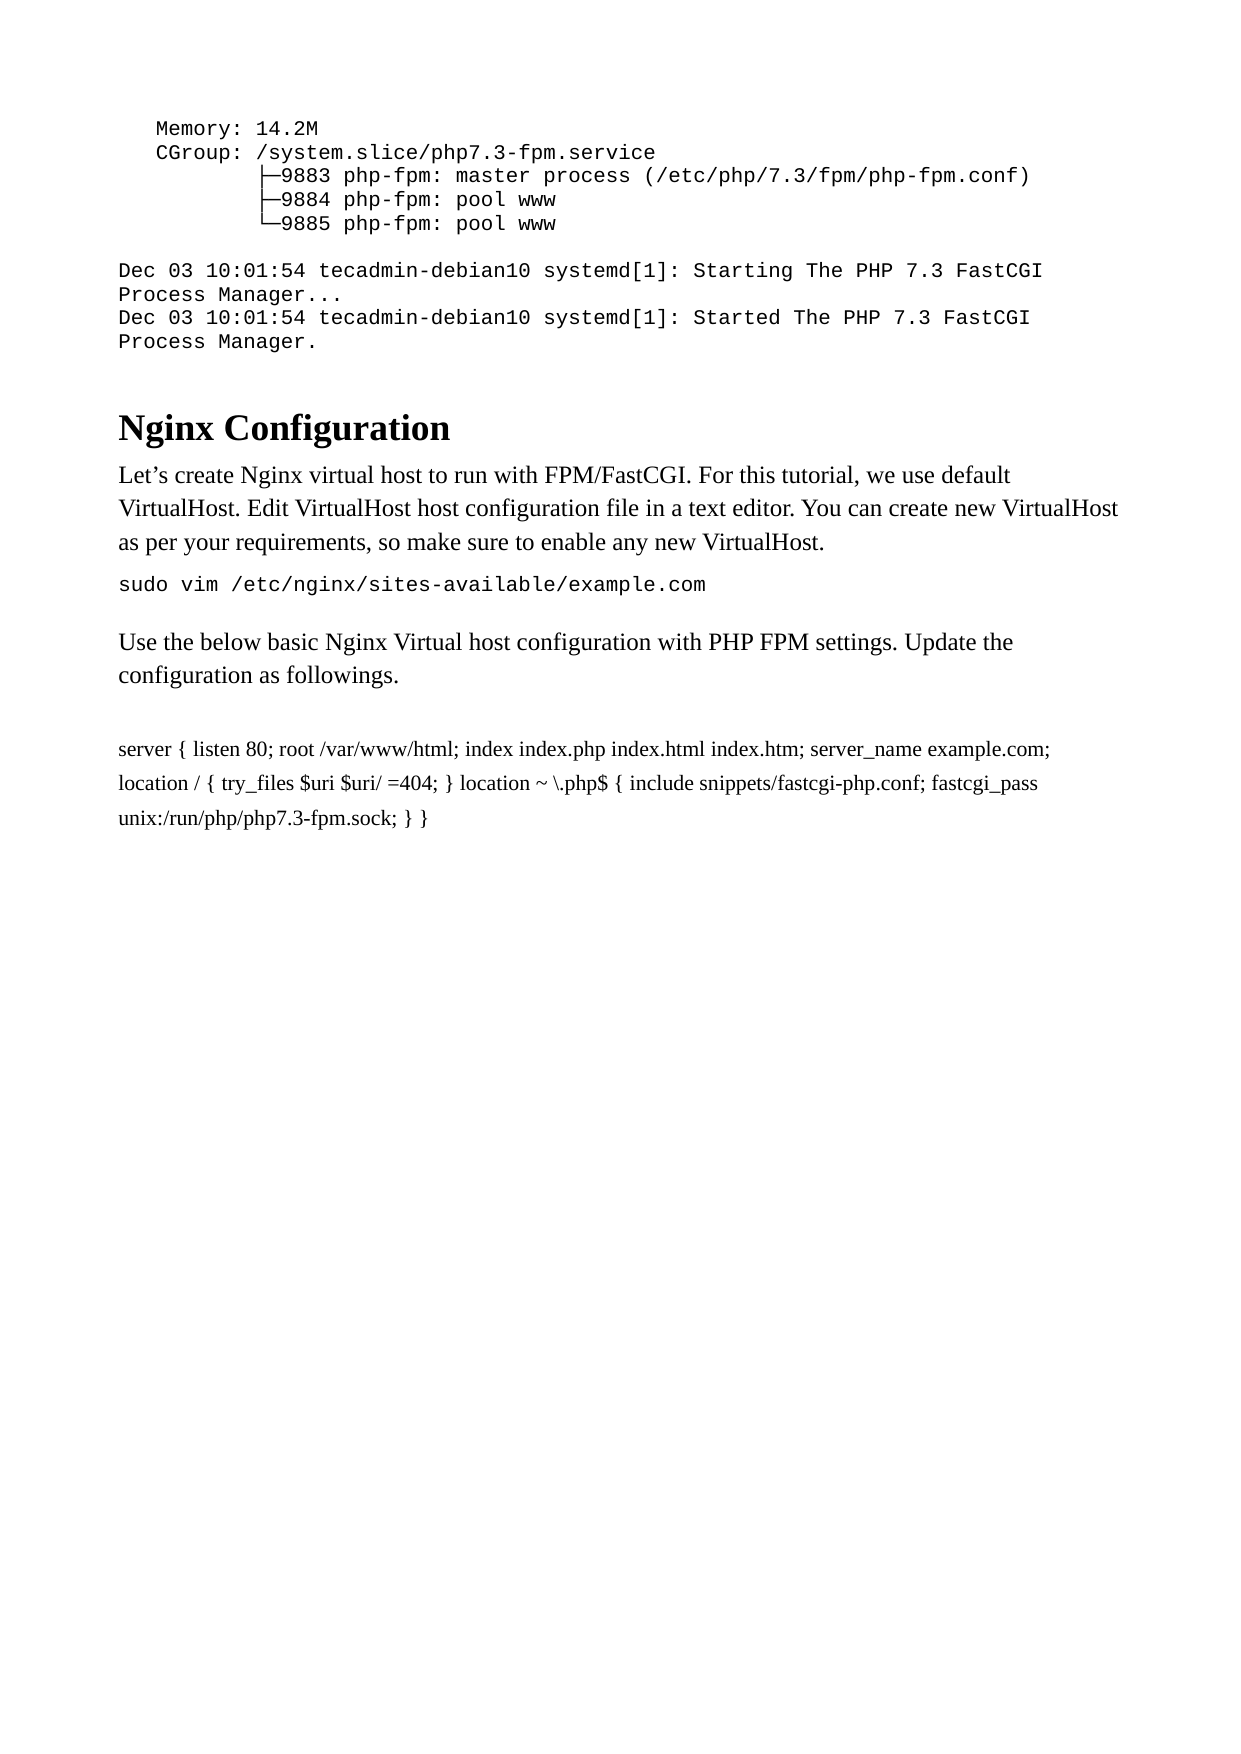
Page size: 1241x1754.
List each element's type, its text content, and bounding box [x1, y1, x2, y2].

text sudo vim /etc/nginx/sites-available/example.com [118, 574, 1122, 598]
text server { listen 80; root /var/www/html; index index.php index.html index.htm; server_name example.com; location / { try_files $uri $uri/ =404; } location ~ \.php$ { include snippets/fastcgi-php.conf; fastcgi_pass unix:/run/php/php7.3-fpm.sock; } } [118, 727, 1122, 830]
text ├─9884 php-fpm: pool www [118, 189, 1122, 213]
text Dec 03 10:01:54 tecadmin-debian10 systemd[1]: Started The PHP 7.3 FastCGI Process Manager. [118, 307, 1122, 354]
text Memory: 14.2M [118, 118, 1122, 142]
text CGroup: /system.slice/php7.3-fpm.service [118, 142, 1122, 165]
text Let’s create Nginx virtual host to run with FPM/FastCGI. For this tutorial, we use default VirtualHost. Edit VirtualHost host configuration file in a text editor. You can create new VirtualHost as per your requirements, so make sure to enable any new VirtualHost. [118, 461, 1122, 555]
text ├─9883 php-fpm: master process (/etc/php/7.3/fpm/php-fpm.conf) [118, 165, 1122, 189]
text Use the below basic Nginx Virtual host configuration with PHP FPM settings. Update the configuration as followings. [118, 627, 1122, 689]
subtitle Nginx Configuration [118, 405, 1122, 448]
text Dec 03 10:01:54 tecadmin-debian10 systemd[1]: Starting The PHP 7.3 FastCGI Process Manager... [118, 260, 1122, 307]
text └─9885 php-fpm: pool www [118, 213, 1122, 236]
